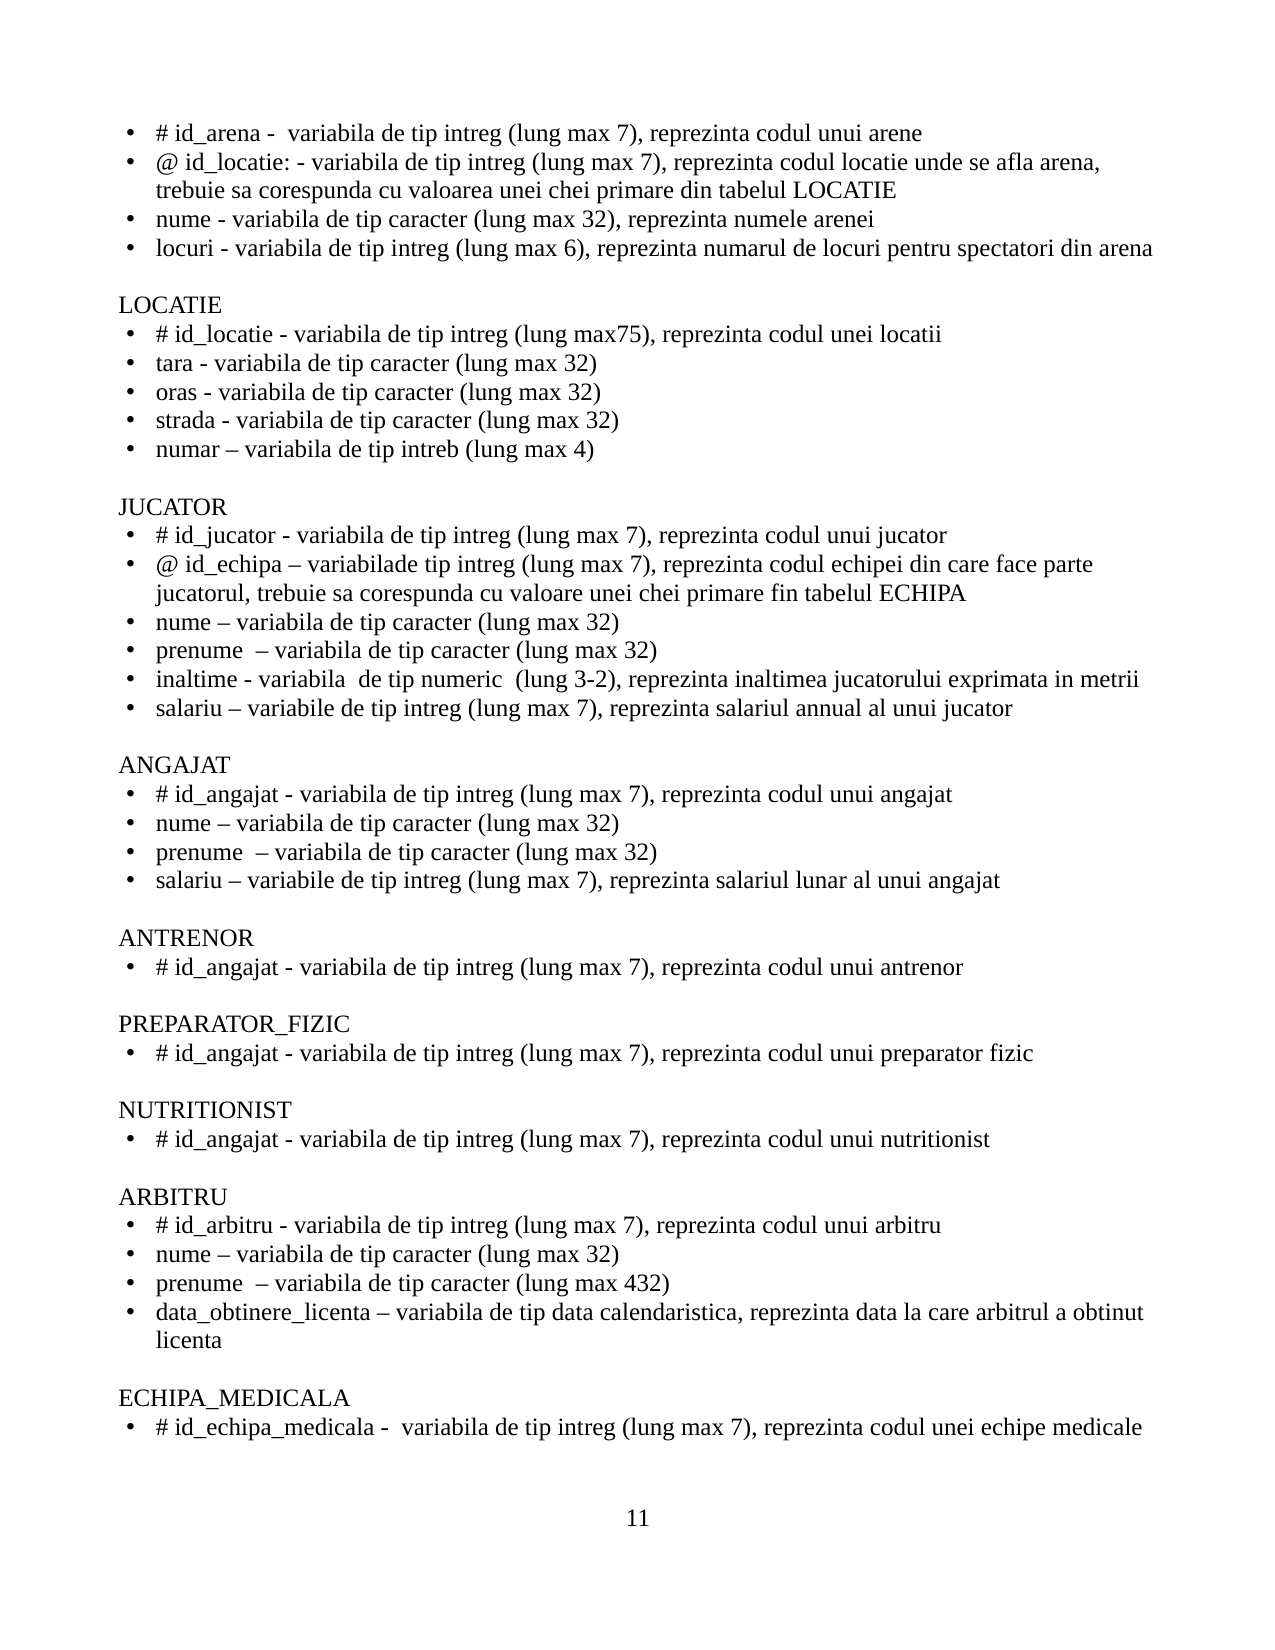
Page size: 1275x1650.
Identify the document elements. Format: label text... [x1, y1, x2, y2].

list nume - variabila de tip caracter (lung max 32), reprezinta numele arenei [156, 204, 1157, 233]
list # id_locatie - variabila de tip intreg (lung max75), reprezinta codul unei locatii [156, 319, 1157, 348]
text PREPARATOR_FIZIC [118, 1009, 1157, 1038]
list # id_angajat - variabila de tip intreg (lung max 7), reprezinta codul unui nutritionist [156, 1124, 1157, 1153]
list @ id_echipa – variabilade tip intreg (lung max 7), reprezinta codul echipei din care face parte jucatorul, trebuie sa corespunda cu valoare unei chei primare fin tabelul ECHIPA [156, 549, 1157, 607]
list # id_angajat - variabila de tip intreg (lung max 7), reprezinta codul unui angajat [156, 779, 1157, 808]
list prenume – variabila de tip caracter (lung max 32) [156, 837, 1157, 866]
list # id_angajat - variabila de tip intreg (lung max 7), reprezinta codul unui preparator fizic [156, 1038, 1157, 1067]
text ANTRENOR [118, 923, 1157, 952]
text JUCATOR [118, 492, 1157, 521]
list salariu – variabile de tip intreg (lung max 7), reprezinta salariul annual al unui jucator [156, 693, 1157, 722]
text ANGAJAT [118, 751, 1157, 779]
list locuri - variabila de tip intreg (lung max 6), reprezinta numarul de locuri pentru spectatori din arena [156, 233, 1157, 262]
text NUTRITIONIST [118, 1096, 1157, 1124]
list @ id_locatie: - variabila de tip intreg (lung max 7), reprezinta codul locatie unde se afla arena, trebuie sa corespunda cu valoarea unei chei primare din tabelul LOCATIE [156, 147, 1157, 204]
list salariu – variabile de tip intreg (lung max 7), reprezinta salariul lunar al unui angajat [156, 866, 1157, 894]
list # id_arena - variabila de tip intreg (lung max 7), reprezinta codul unui arene [156, 118, 1157, 147]
list strada - variabila de tip caracter (lung max 32) [156, 406, 1157, 434]
list nume – variabila de tip caracter (lung max 32) [156, 607, 1157, 636]
list oras - variabila de tip caracter (lung max 32) [156, 377, 1157, 406]
list # id_echipa_medicala - variabila de tip intreg (lung max 7), reprezinta codul unei echipe medicale [156, 1412, 1157, 1441]
list prenume – variabila de tip caracter (lung max 432) [156, 1268, 1157, 1297]
list nume – variabila de tip caracter (lung max 32) [156, 1239, 1157, 1268]
list tara - variabila de tip caracter (lung max 32) [156, 348, 1157, 377]
list # id_arbitru - variabila de tip intreg (lung max 7), reprezinta codul unui arbitru [156, 1211, 1157, 1239]
text LOCATIE [118, 291, 1157, 319]
list # id_jucator - variabila de tip intreg (lung max 7), reprezinta codul unui jucator [156, 521, 1157, 549]
list # id_angajat - variabila de tip intreg (lung max 7), reprezinta codul unui antrenor [156, 952, 1157, 981]
list nume – variabila de tip caracter (lung max 32) [156, 808, 1157, 837]
text ARBITRU [118, 1182, 1157, 1211]
list prenume – variabila de tip caracter (lung max 32) [156, 636, 1157, 664]
list data_obtinere_licenta – variabila de tip data calendaristica, reprezinta data la care arbitrul a obtinut licenta [156, 1297, 1157, 1354]
list inaltime - variabila de tip numeric (lung 3-2), reprezinta inaltimea jucatorului exprimata in metrii [156, 664, 1157, 693]
text ECHIPA_MEDICALA [118, 1383, 1157, 1412]
list numar – variabila de tip intreb (lung max 4) [156, 434, 1157, 463]
